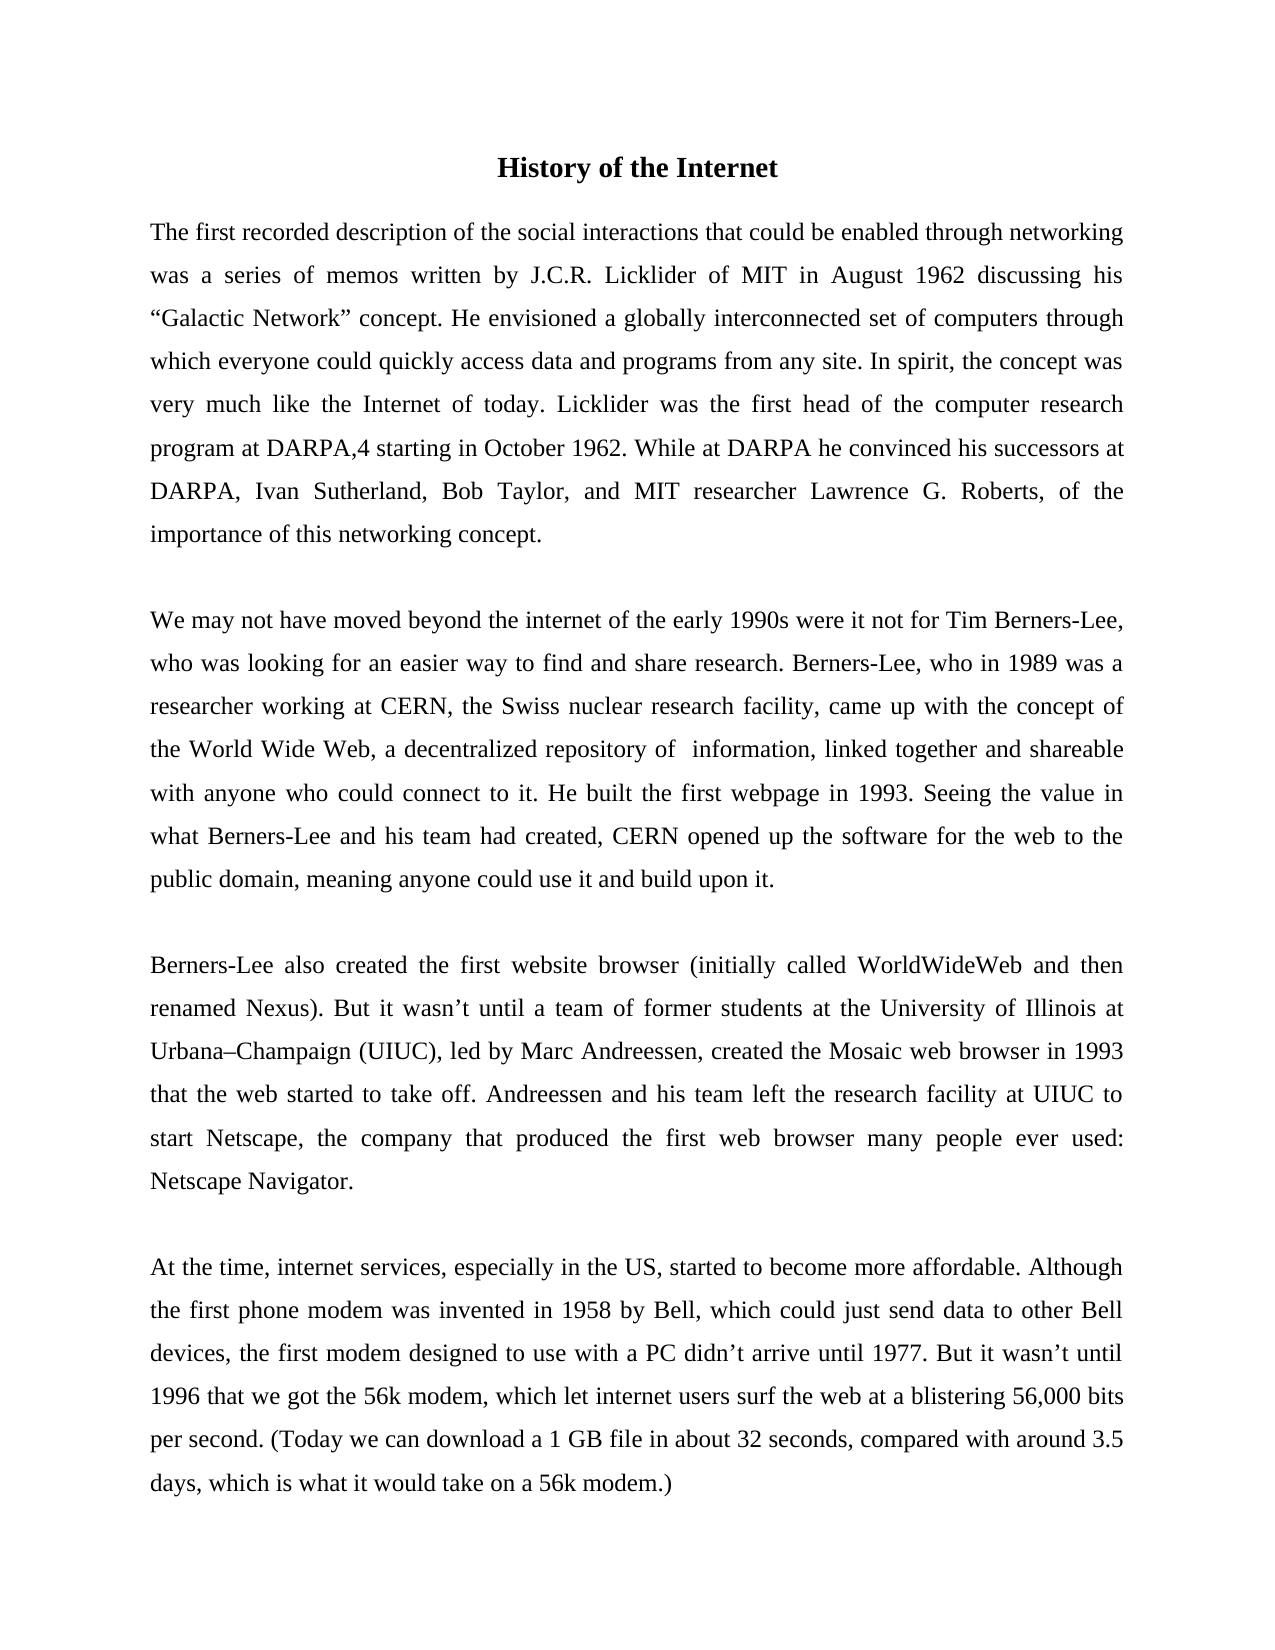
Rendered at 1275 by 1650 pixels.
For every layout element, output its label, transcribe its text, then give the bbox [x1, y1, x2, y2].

text Berners-Lee also created the first website browser (initially called WorldWideWeb and then renamed Nexus). But it wasn’t until a team of former students at the University of Illinois at Urbana–Champaign (UIUC), led by Marc Andreessen, created the Mosaic web browser in 1993 that the web started to take off. Andreessen and his team left the research facility at UIUC to start Netscape, the company that produced the first web browser many people ever used: Netscape Navigator. [150, 950, 1125, 1194]
text At the time, internet services, especially in the US, started to become more affordable. Although the first phone modem was invented in 1958 by Bell, which could just send data to other Bell devices, the first modem designed to use with a PC didn’t arrive until 1977. But it wasn’t until 1996 that we got the 56k modem, which let internet users surf the web at a blistering 56,000 bits per second. (Today we can download a 1 GB file in about 32 seconds, compared with around 3.5 days, which is what it would take on a 56k modem.) [150, 1252, 1125, 1496]
text We may not have moved beyond the internet of the early 1990s were it not for Tim Berners-Lee, who was looking for an easier way to find and share research. Berners-Lee, who in 1989 was a researcher working at CERN, the Swiss nuclear research facility, came up with the concept of the World Wide Web, a decentralized repository of information, linked together and shareable with anyone who could connect to it. He built the first webpage in 1993. Seeing the value in what Berners-Lee and his team had created, CERN opened up the software for the web to the public domain, meaning anyone could use it and build upon it. [150, 605, 1125, 893]
text The first recorded description of the social interactions that could be enabled through networking was a series of memos written by J.C.R. Licklider of MIT in August 1962 discussing his “Galactic Network” concept. He envisioned a globally interconnected set of computers through which everyone could quickly access data and programs from any site. In spirit, the concept was very much like the Internet of today. Licklider was the first head of the computer research program at DARPA,4 starting in October 1962. While at DARPA he convinced his successors at DARPA, Ivan Sutherland, Bob Taylor, and MIT researcher Lawrence G. Roberts, of the importance of this networking concept. [150, 217, 1125, 548]
text History of the Internet [150, 150, 1125, 183]
